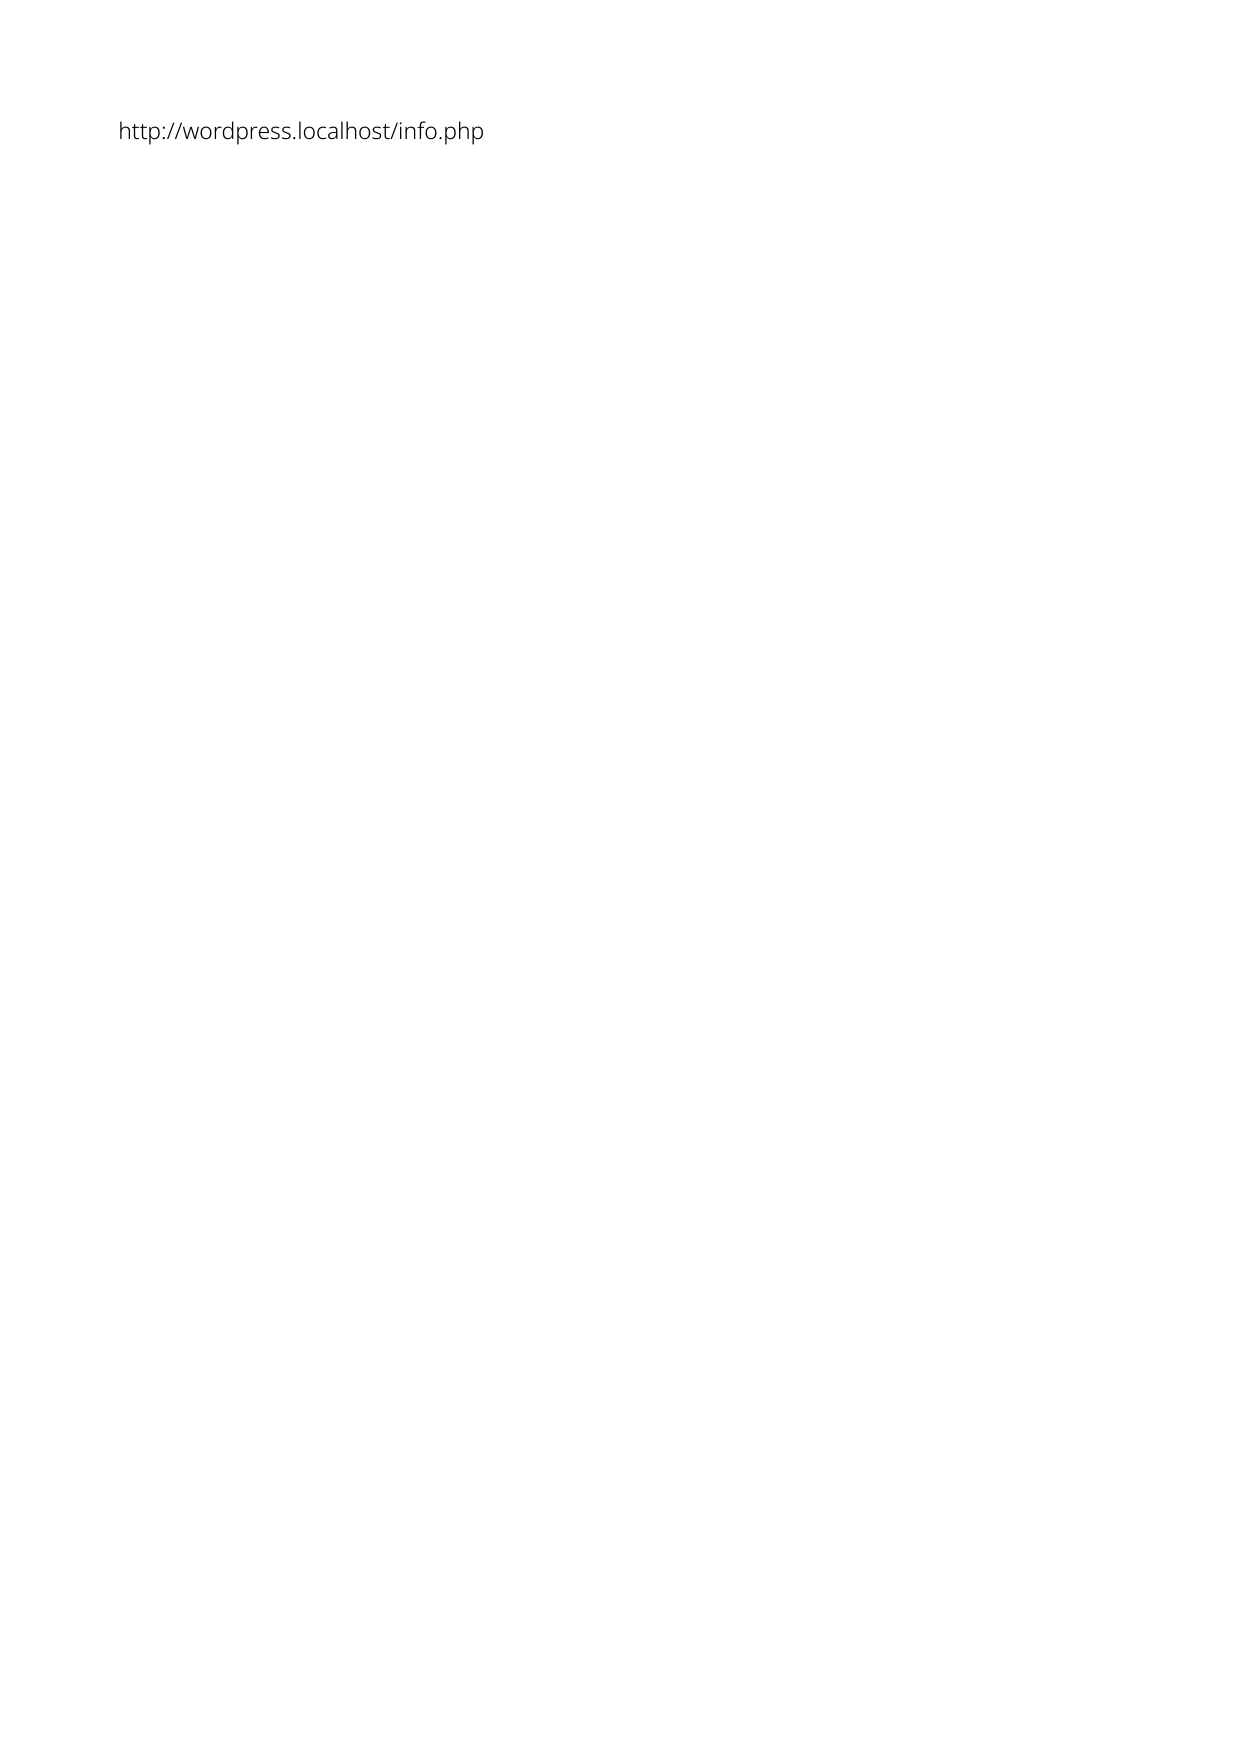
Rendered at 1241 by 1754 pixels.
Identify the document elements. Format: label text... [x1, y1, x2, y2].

text http://wordpress.localhost/info.php [118, 118, 1122, 145]
